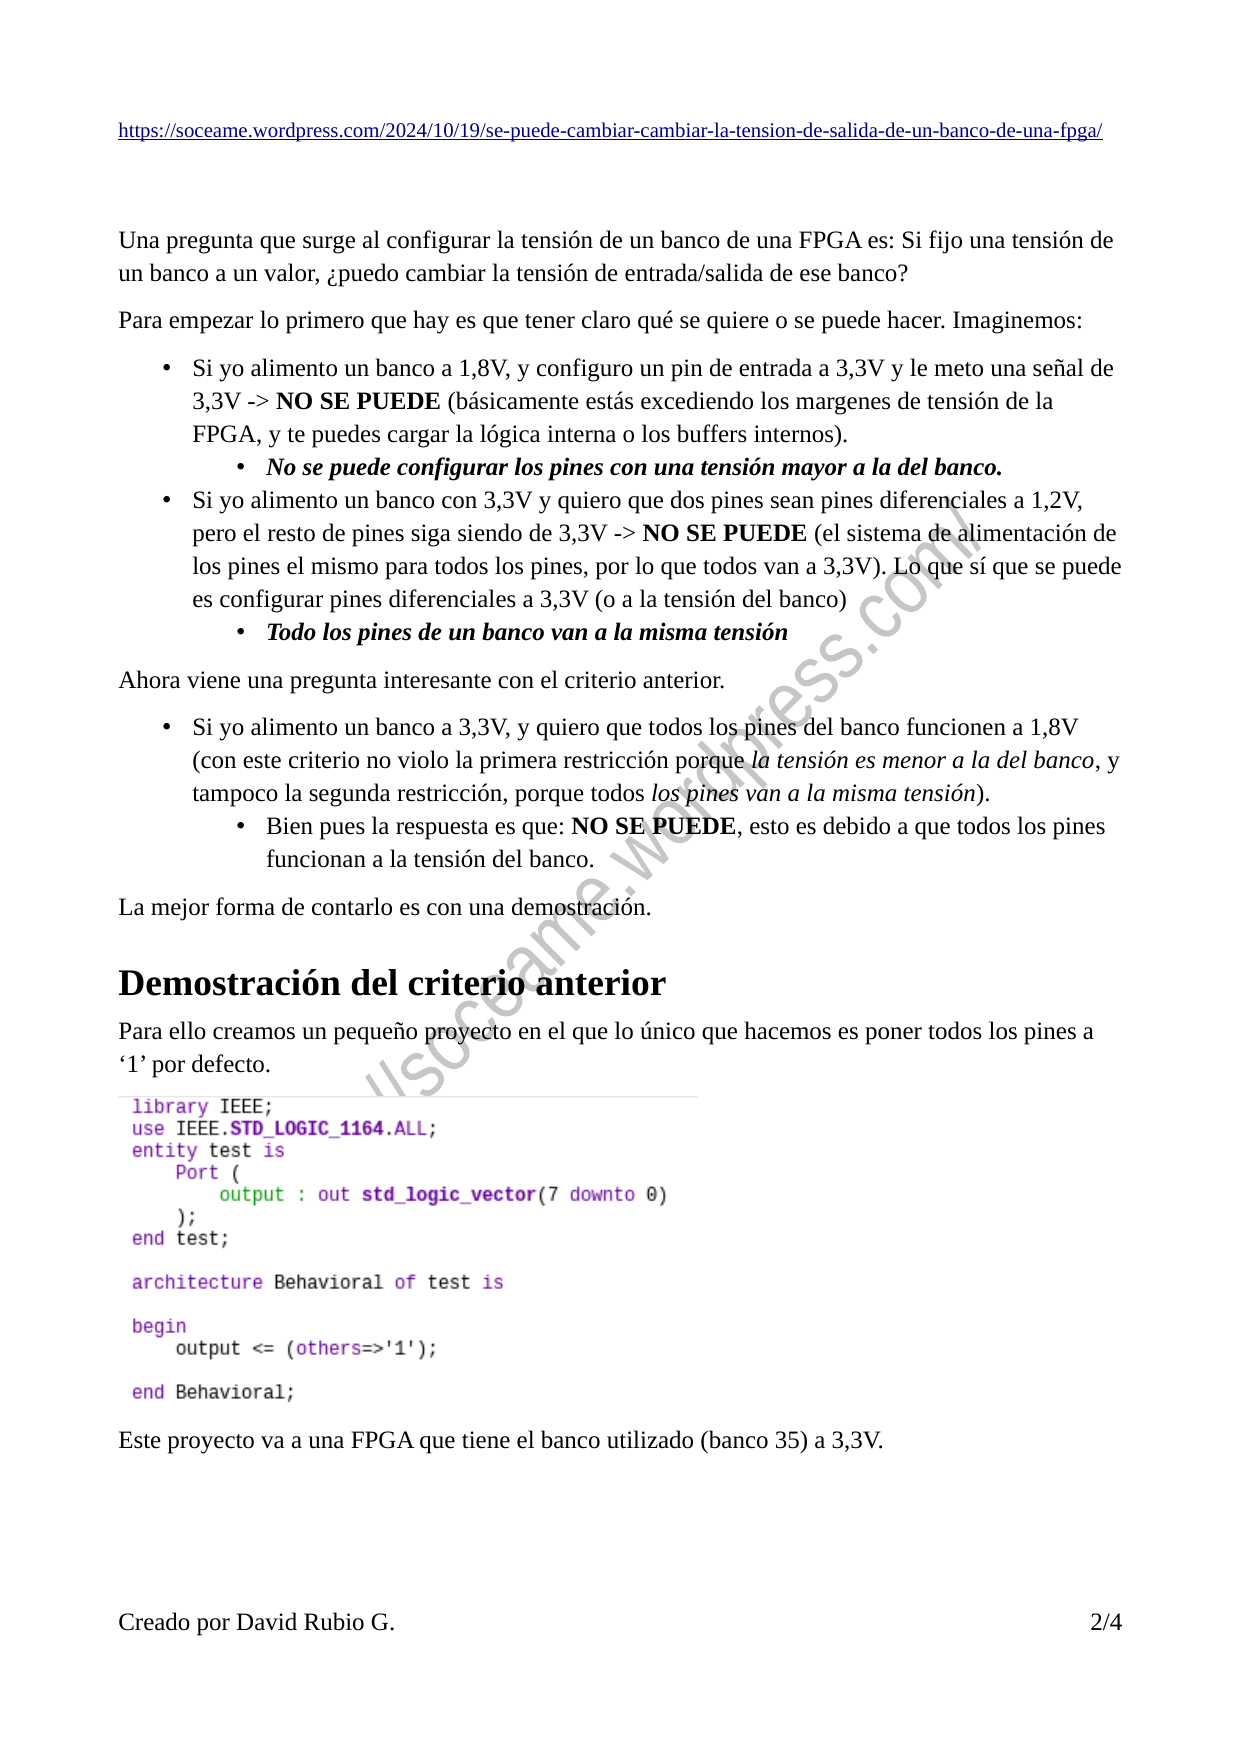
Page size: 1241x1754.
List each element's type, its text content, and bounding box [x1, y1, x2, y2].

text Para ello creamos un pequeño proyecto en el que lo único que hacemos es poner todos los pines a ‘1’ por defecto. [118, 1016, 1122, 1078]
list Si yo alimento un banco con 3,3V y quiero que dos pines sean pines diferenciales a 1,2V, pero el resto de pines siga siendo de 3,3V -> NO SE PUEDE (el sistema de alimentación de los pines el mismo para todos los pines, por lo que todos van a 3,3V). Lo que sí que se puede es configurar pines diferenciales a 3,3V (o a la tensión del banco) [162, 485, 1122, 613]
list Bien pues la respuesta es que: NO SE PUEDE, esto es debido a que todos los pines funcionan a la tensión del banco. [236, 811, 659, 873]
text Para empezar lo primero que hay es que tener claro qué se quiere o se puede hacer. Imaginemos: [118, 305, 1122, 334]
subtitle Demostración del criterio anterior [522, 960, 1122, 1003]
list No se puede configurar los pines con una tensión mayor a la del banco. [236, 452, 1122, 481]
list Todo los pines de un banco van a la misma tensión [236, 617, 1122, 646]
list Bien pues la respuesta es que: NO SE PUEDE, esto es debido a que todos los pines funcionan a la tensión del banco. [635, 811, 1122, 873]
list Si yo alimento un banco a 1,8V, y configuro un pin de entrada a 3,3V y le meto una señal de 3,3V -> NO SE PUEDE (básicamente estás excediendo los margenes de tensión de la FPGA, y te puedes cargar la lógica interna o los buffers internos). [162, 353, 1122, 448]
text [801, 665, 1122, 693]
text Una pregunta que surge al configurar la tensión de un banco de una FPGA es: Si fijo una tensión de un banco a un valor, ¿puedo cambiar la tensión de entrada/salida de ese banco? [118, 225, 1122, 286]
subtitle Demostración del criterio anterior [118, 960, 528, 1003]
text Este proyecto va a una FPGA que tiene el banco utilizado (banco 35) a 3,3V. [118, 1426, 1122, 1454]
text La mejor forma de contarlo es con una demostración. [592, 892, 1122, 921]
picture [118, 1096, 698, 1402]
text Ahora viene una pregunta interesante con el criterio anterior. [118, 665, 831, 693]
text La mejor forma de contarlo es con una demostración. [118, 892, 578, 921]
list Si yo alimento un banco a 3,3V, y quiero que todos los pines del banco funcionen a 1,8V (con este criterio no violo la primera restricción porque la tensión es menor a la del banco, y tampoco la segunda restricción, porque todos los pines van a la misma tensión). [162, 712, 1122, 807]
